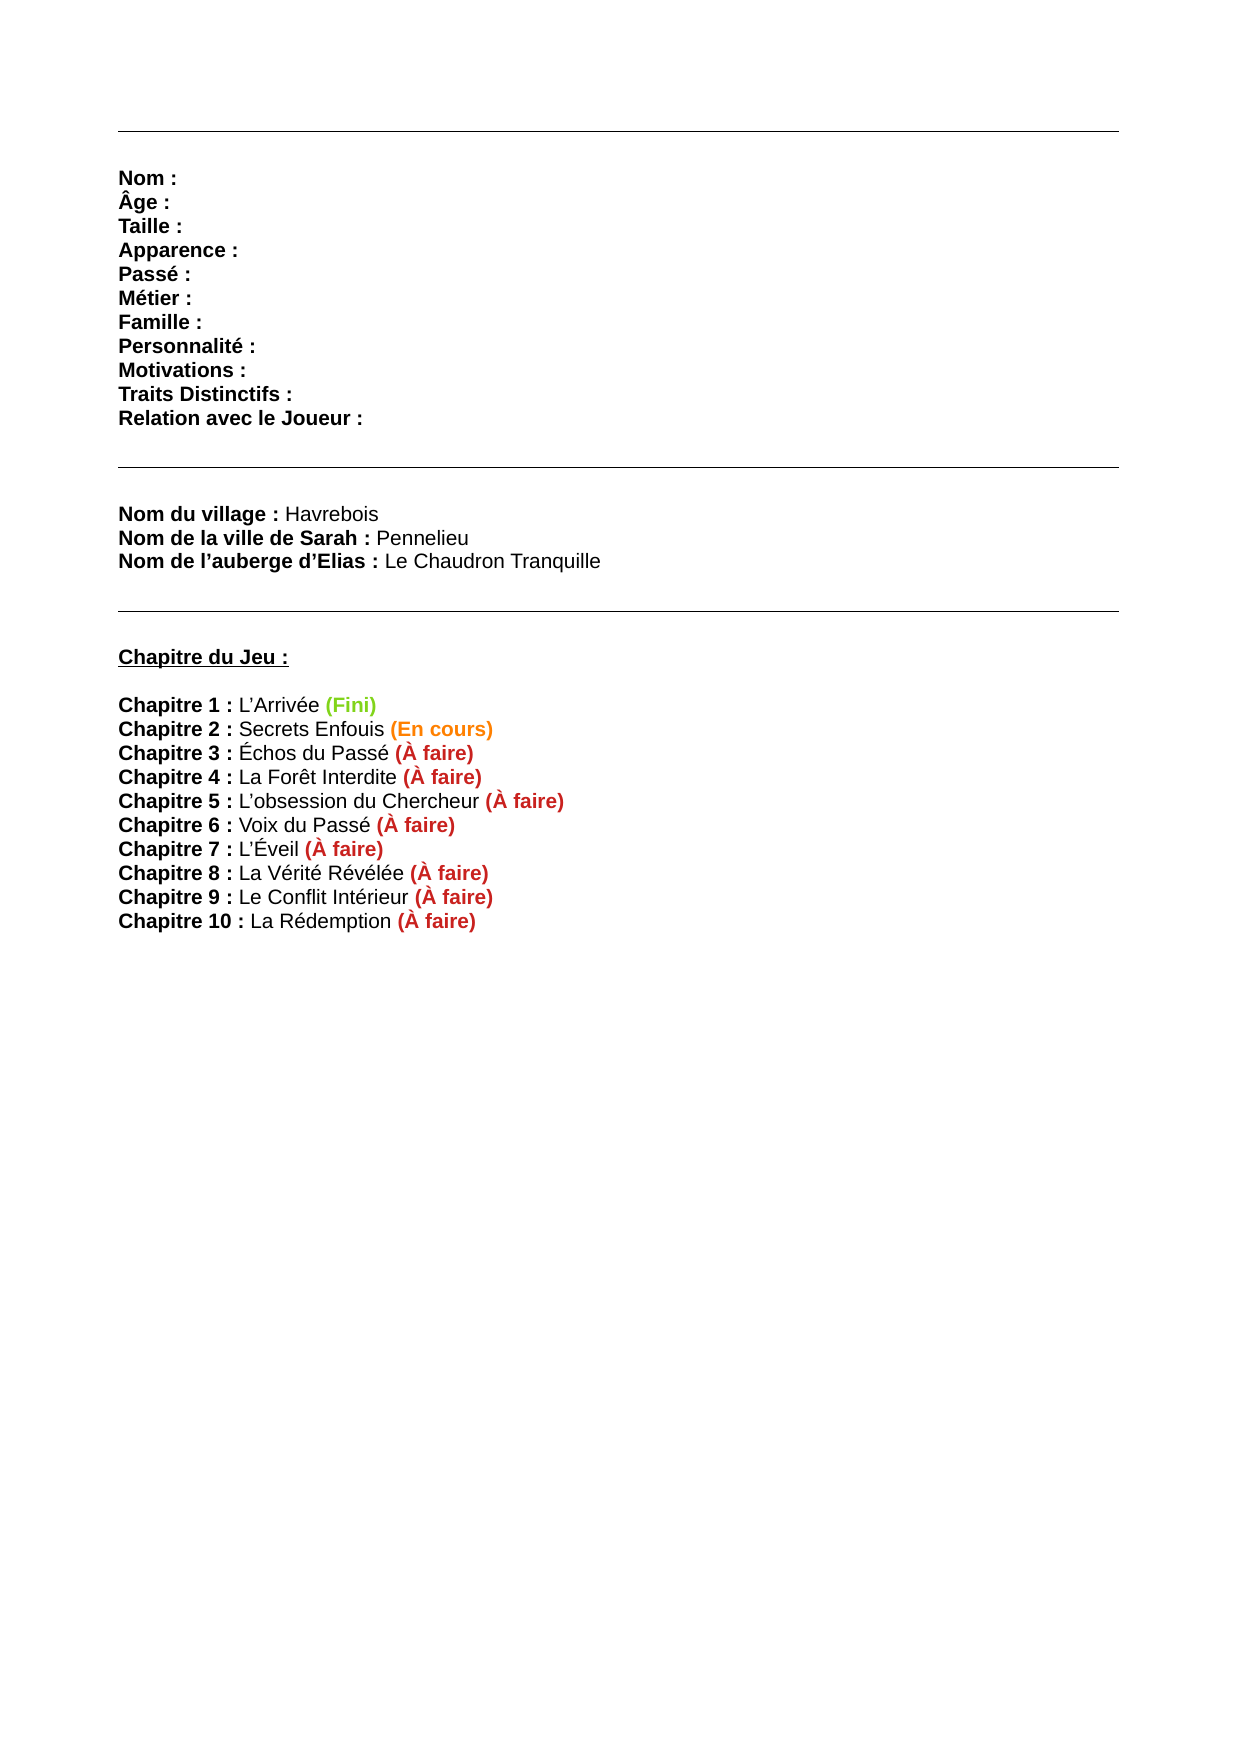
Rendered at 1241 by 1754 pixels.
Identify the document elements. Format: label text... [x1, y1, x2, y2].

text Motivations : [118, 358, 1122, 382]
text Famille : [118, 310, 1122, 334]
text Nom du village : Havrebois [118, 501, 1122, 525]
text Chapitre du Jeu : [118, 645, 1122, 669]
text Chapitre 7 : L’Éveil (À faire) [118, 837, 1122, 861]
text Apparence : [118, 238, 1122, 262]
text Chapitre 6 : Voix du Passé (À faire) [118, 813, 1122, 837]
text Chapitre 9 : Le Conflit Intérieur (À faire) [118, 885, 1122, 909]
text Nom de la ville de Sarah : Pennelieu [118, 525, 1122, 549]
text Chapitre 5 : L’obsession du Chercheur (À faire) [118, 789, 1122, 813]
text Chapitre 8 : La Vérité Révélée (À faire) [118, 861, 1122, 885]
text Chapitre 3 : Échos du Passé (À faire) [118, 741, 1122, 765]
text Nom de l’auberge d’Elias : Le Chaudron Tranquille [118, 549, 1122, 573]
text Chapitre 2 : Secrets Enfouis (En cours) [118, 717, 1122, 741]
text Chapitre 10 : La Rédemption (À faire) [118, 909, 1122, 933]
text Âge : [118, 190, 1122, 214]
text Chapitre 4 : La Forêt Interdite (À faire) [118, 765, 1122, 789]
text Traits Distinctifs : [118, 382, 1122, 406]
text Relation avec le Joueur : [118, 406, 1122, 429]
text Métier : [118, 286, 1122, 310]
text Chapitre 1 : L’Arrivée (Fini) [118, 693, 1122, 717]
text Nom : [118, 166, 1122, 190]
text Personnalité : [118, 334, 1122, 358]
text Passé : [118, 262, 1122, 286]
text Taille : [118, 214, 1122, 238]
